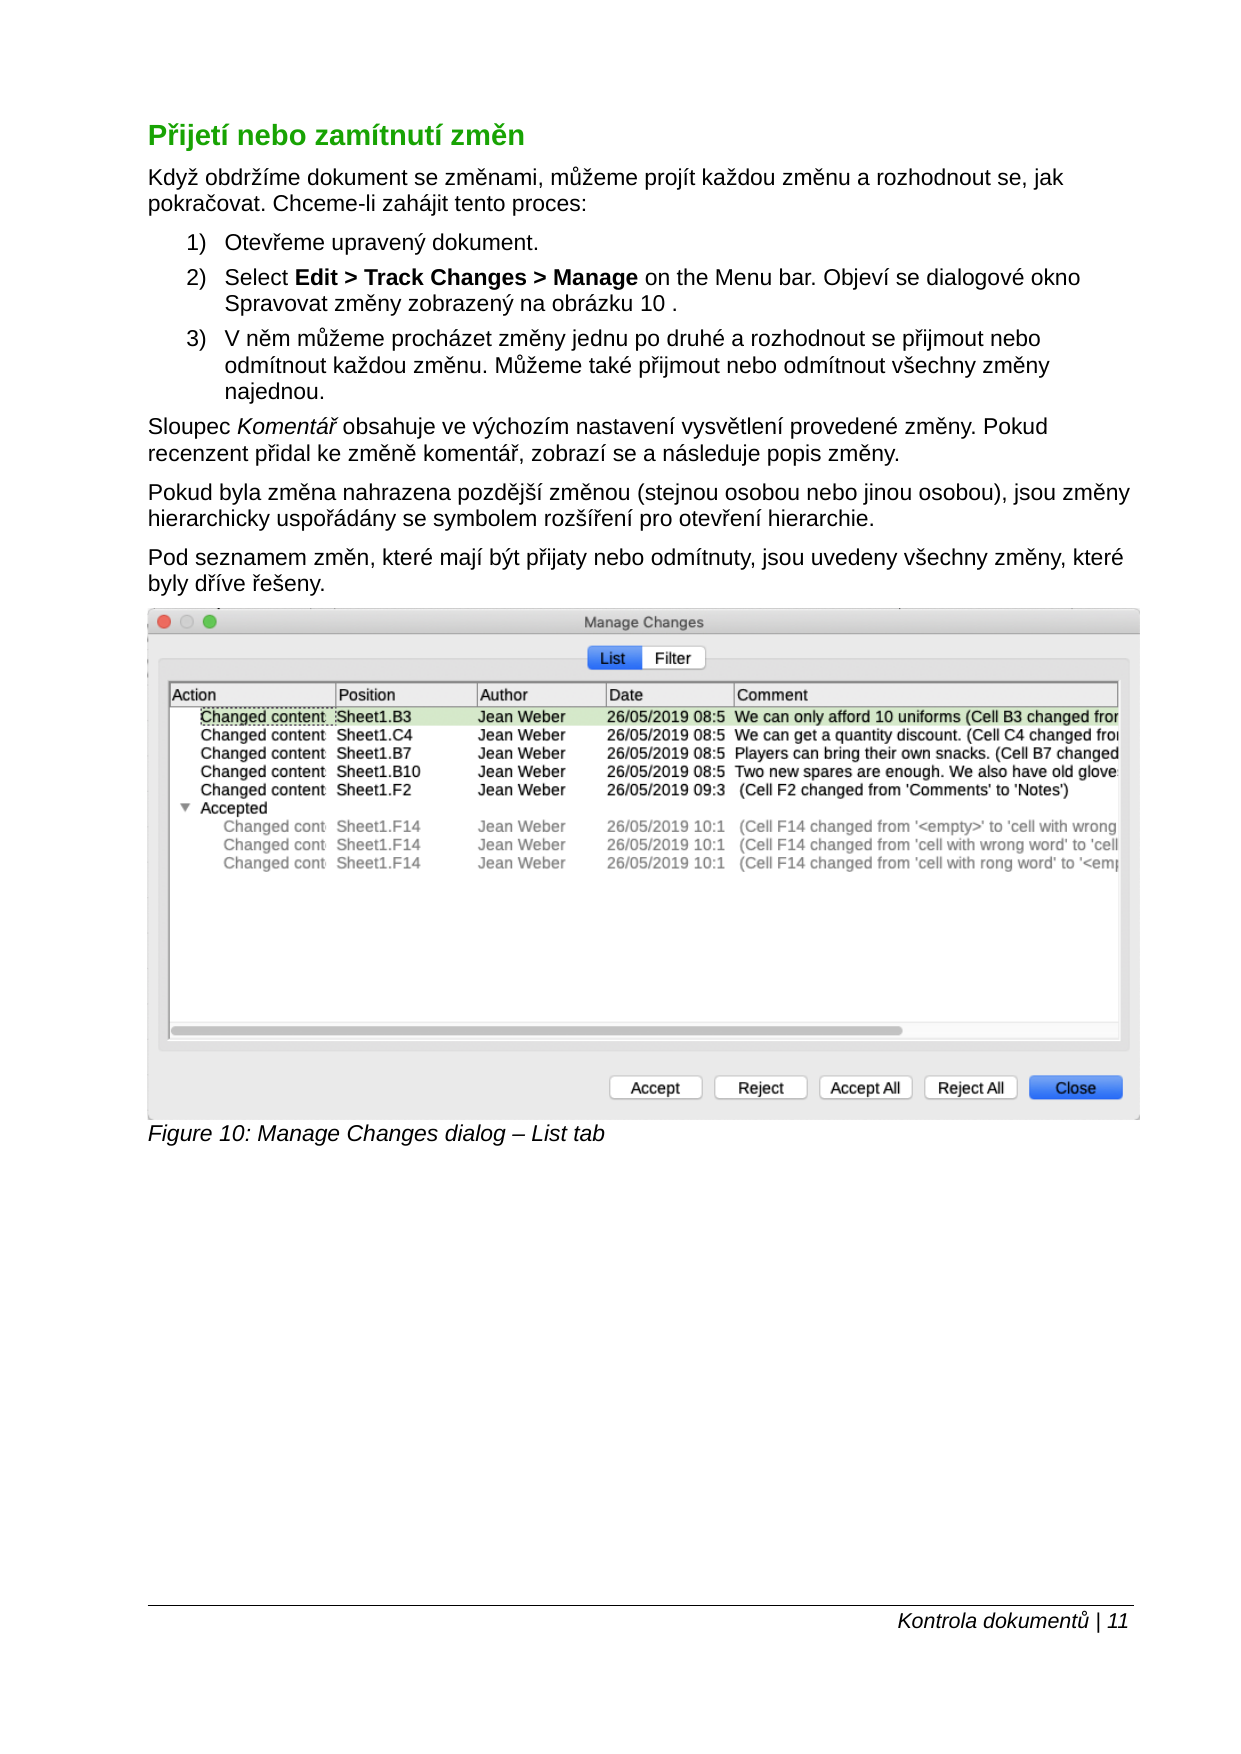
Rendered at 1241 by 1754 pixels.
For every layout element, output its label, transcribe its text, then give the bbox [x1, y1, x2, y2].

text Pod seznamem změn, které mají být přijaty nebo odmítnuty, jsou uvedeny všechny změny, které byly dříve řešeny. [148, 544, 1134, 596]
text Figure 10: Manage Changes dialog – List tab [148, 1120, 1140, 1146]
text Sloupec Komentář obsahuje ve výchozím nastavení vysvětlení provedené změny. Pokud recenzent přidal ke změně komentář, zobrazí se a následuje popis změny. [148, 413, 1134, 466]
subtitle Přijetí nebo zamítnutí změn [148, 118, 1134, 152]
list Select Edit > Track Changes > Manage on the Menu bar. Objeví se dialogové okno Spravovat změny zobrazený na obrázku 10 . [207, 264, 1134, 317]
text Pokud byla změna nahrazena pozdější změnou (stejnou osobou nebo jinou osobou), jsou změny hierarchicky uspořádány se symbolem rozšíření pro otevření hierarchie. [148, 478, 1134, 531]
list V něm můžeme procházet změny jednu po druhé a rozhodnout se přijmout nebo odmítnout každou změnu. Můžeme také přijmout nebo odmítnout všechny změny najednou. [207, 325, 1134, 404]
list Když obdržíme dokument se změnami, můžeme projít každou změnu a rozhodnout se, jak pokračovat. Chceme-li zahájit tento proces: [148, 163, 1134, 216]
picture [147, 608, 1140, 1120]
list Otevřeme upravený dokument. [207, 229, 1134, 255]
